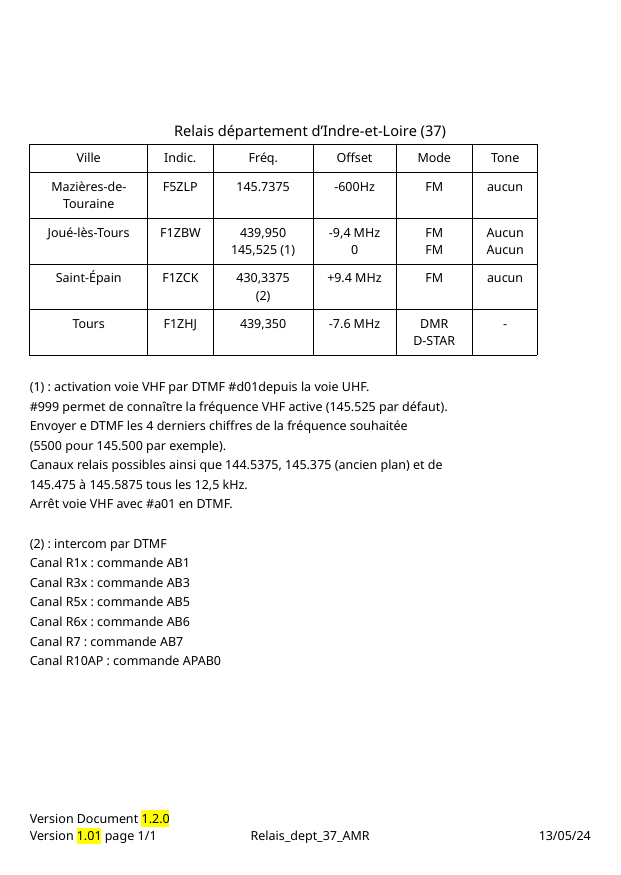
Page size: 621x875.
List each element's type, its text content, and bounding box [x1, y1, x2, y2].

table_cell aucun [473, 265, 537, 309]
table_cell 439,950 145,525 (1) [214, 219, 313, 264]
table_header Offset [314, 145, 396, 172]
text Arrêt voie VHF avec #a01 en DTMF. [29, 496, 591, 513]
text (1) : activation voie VHF par DTMF #d01depuis la voie UHF. [29, 378, 591, 395]
text (5500 pour 145.500 par exemple). [29, 437, 591, 454]
table_cell FM [397, 173, 472, 218]
text Relais département d’Indre-et-Loire (37) [29, 121, 591, 141]
table_cell F1ZBW [148, 219, 213, 264]
table_cell Aucun Aucun [473, 219, 537, 264]
text Canaux relais possibles ainsi que 144.5375, 145.375 (ancien plan) et de [29, 456, 591, 473]
table_cell Joué-lès-Tours [30, 219, 147, 264]
table_cell F1ZHJ [148, 310, 213, 355]
text Canal R3x : commande AB3 [29, 574, 591, 591]
table_header Fréq. [214, 145, 313, 172]
text Canal R6x : commande AB6 [29, 613, 591, 630]
text Canal R5x : commande AB5 [29, 593, 591, 611]
table_cell Mazières-de-Touraine [30, 173, 147, 218]
table_cell - [473, 310, 537, 355]
table_cell 145.7375 [214, 173, 313, 218]
table_cell -9,4 MHz 0 [314, 219, 396, 264]
table_cell F1ZCK [148, 265, 213, 309]
text Canal R10AP : commande APAB0 [29, 652, 591, 669]
table_cell 439,350 [214, 310, 313, 355]
table_header Ville [30, 145, 147, 172]
text #999 permet de connaître la fréquence VHF active (145.525 par défaut). [29, 398, 591, 415]
table_cell aucun [473, 173, 537, 218]
table_cell Tours [30, 310, 147, 355]
table_header Mode [397, 145, 472, 172]
table_cell FM [397, 265, 472, 309]
text Canal R1x : commande AB1 [29, 554, 591, 571]
table_cell 430,3375 (2) [214, 265, 313, 309]
table_cell +9.4 MHz [314, 265, 396, 309]
table_cell F5ZLP [148, 173, 213, 218]
text (2) : intercom par DTMF [29, 535, 591, 552]
table_cell Saint-Épain [30, 265, 147, 309]
table_cell FM FM [397, 219, 472, 264]
table_header Indic. [148, 145, 213, 172]
table_header Tone [473, 145, 537, 172]
table_cell -600Hz [314, 173, 396, 218]
table_cell DMR D-STAR [397, 310, 472, 355]
table_cell -7.6 MHz [314, 310, 396, 355]
text Canal R7 : commande AB7 [29, 633, 591, 650]
text 145.475 à 145.5875 tous les 12,5 kHz. [29, 476, 591, 493]
text Envoyer e DTMF les 4 derniers chiffres de la fréquence souhaitée [29, 417, 591, 434]
